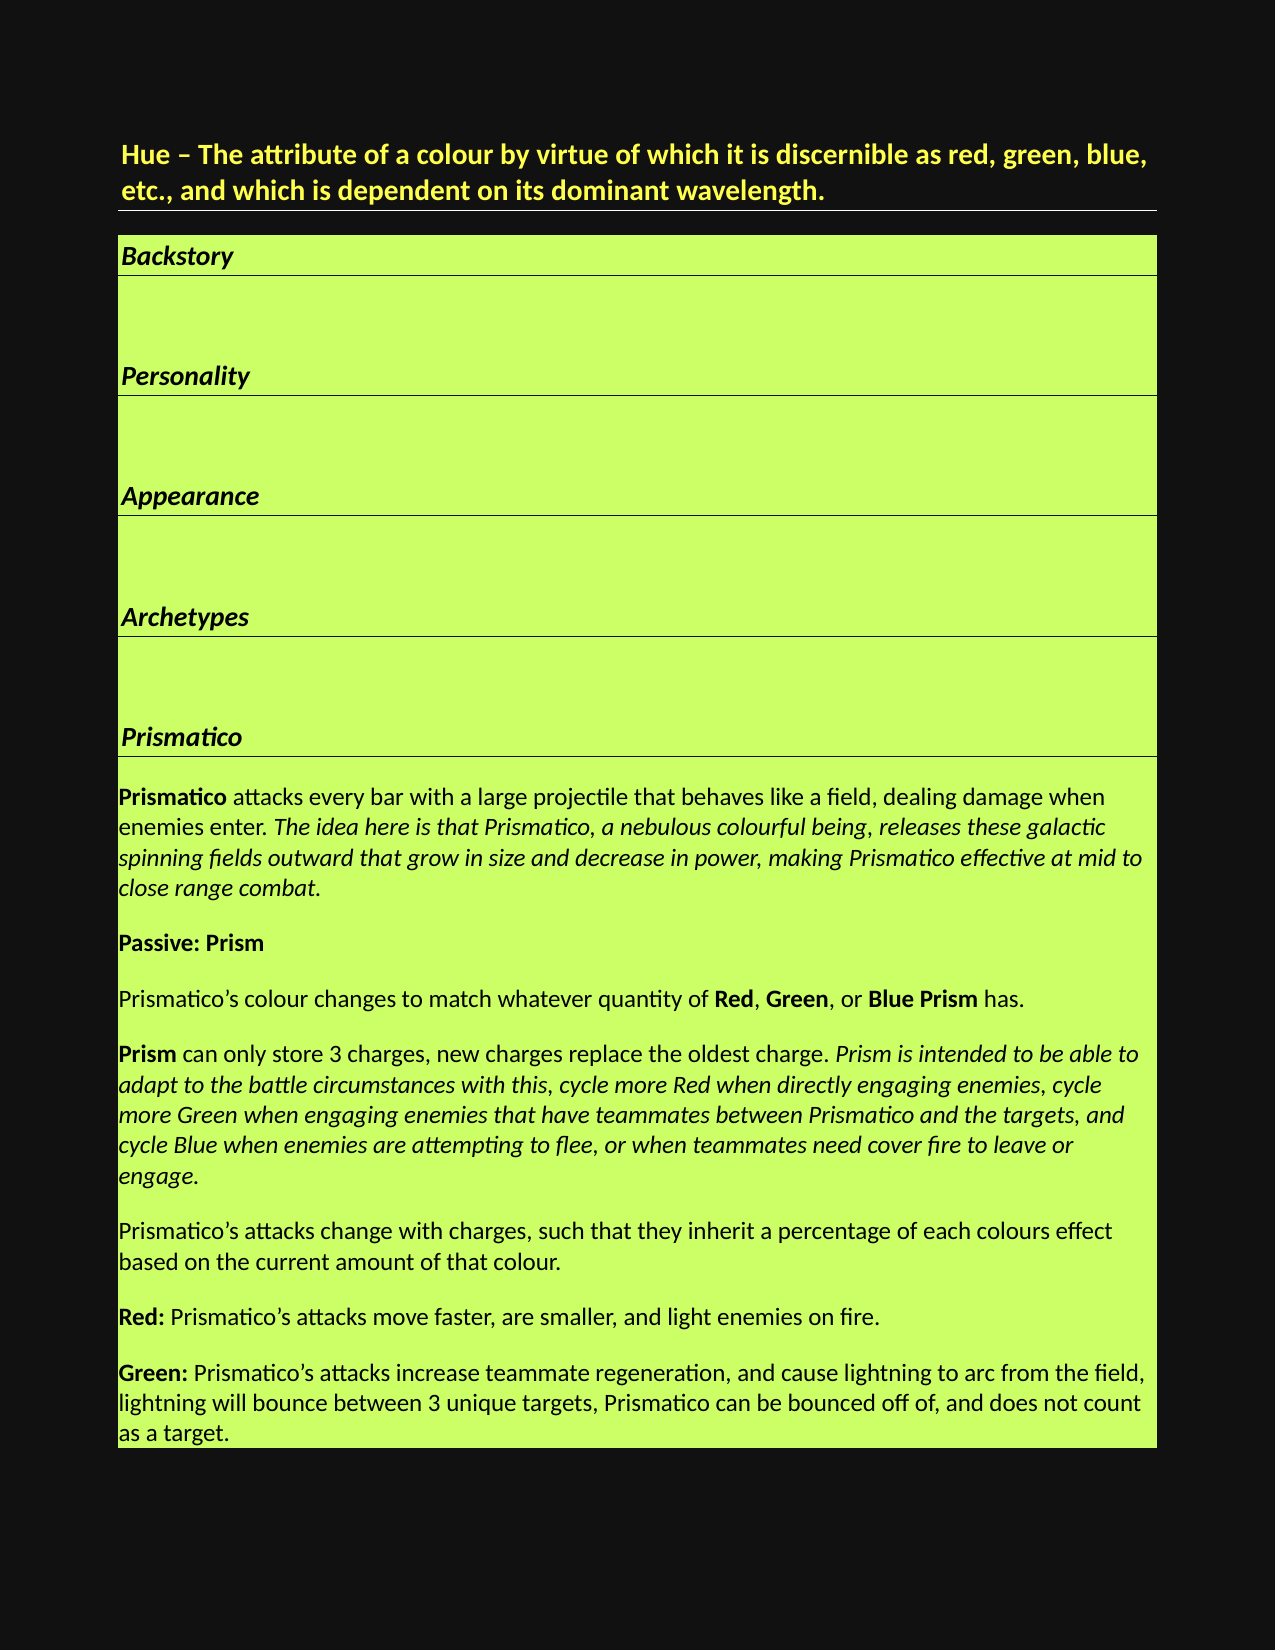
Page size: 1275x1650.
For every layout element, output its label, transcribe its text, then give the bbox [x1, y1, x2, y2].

text Prismatico [118, 716, 1157, 756]
text Prismatico’s attacks change with charges, such that they inherit a percentage of each colours effect based on the current amount of that colour. [118, 1216, 1157, 1276]
text Prism can only store 3 charges, new charges replace the oldest charge. Prism is intended to be able to adapt to the battle circumstances with this, cycle more Red when directly engaging enemies, cycle more Green when engaging enemies that have teammates between Prismatico and the targets, and cycle Blue when enemies are attempting to flee, or when teammates need cover fire to leave or engage. [118, 1038, 1157, 1191]
text Green: Prismatico’s attacks increase teammate regeneration, and cause lightning to arc from the field, lightning will bounce between 3 unique targets, Prismatico can be bounced off of, and does not count as a target. [118, 1357, 1157, 1448]
text Backstory [118, 235, 1157, 275]
text Passive: Prism [118, 928, 1157, 958]
text Prismatico attacks every bar with a large projectile that behaves like a field, dealing damage when enemies enter. The idea here is that Prismatico, a nebulous colourful being, releases these galactic spinning fields outward that grow in size and decrease in power, making Prismatico effective at mid to close range combat. [118, 781, 1157, 903]
text Personality [118, 356, 1157, 395]
text Appearance [118, 476, 1157, 515]
text Red: Prismatico’s attacks move faster, are smaller, and light enemies on fire. [118, 1301, 1157, 1332]
text Prismatico’s colour changes to match whatever quantity of Red, Green, or Blue Prism has. [118, 983, 1157, 1013]
subtitle Hue – The attribute of a colour by virtue of which it is discernible as red, green, blue, etc., and which is dependent on its dominant wavelength. [118, 133, 1157, 210]
text Archetypes [118, 596, 1157, 636]
